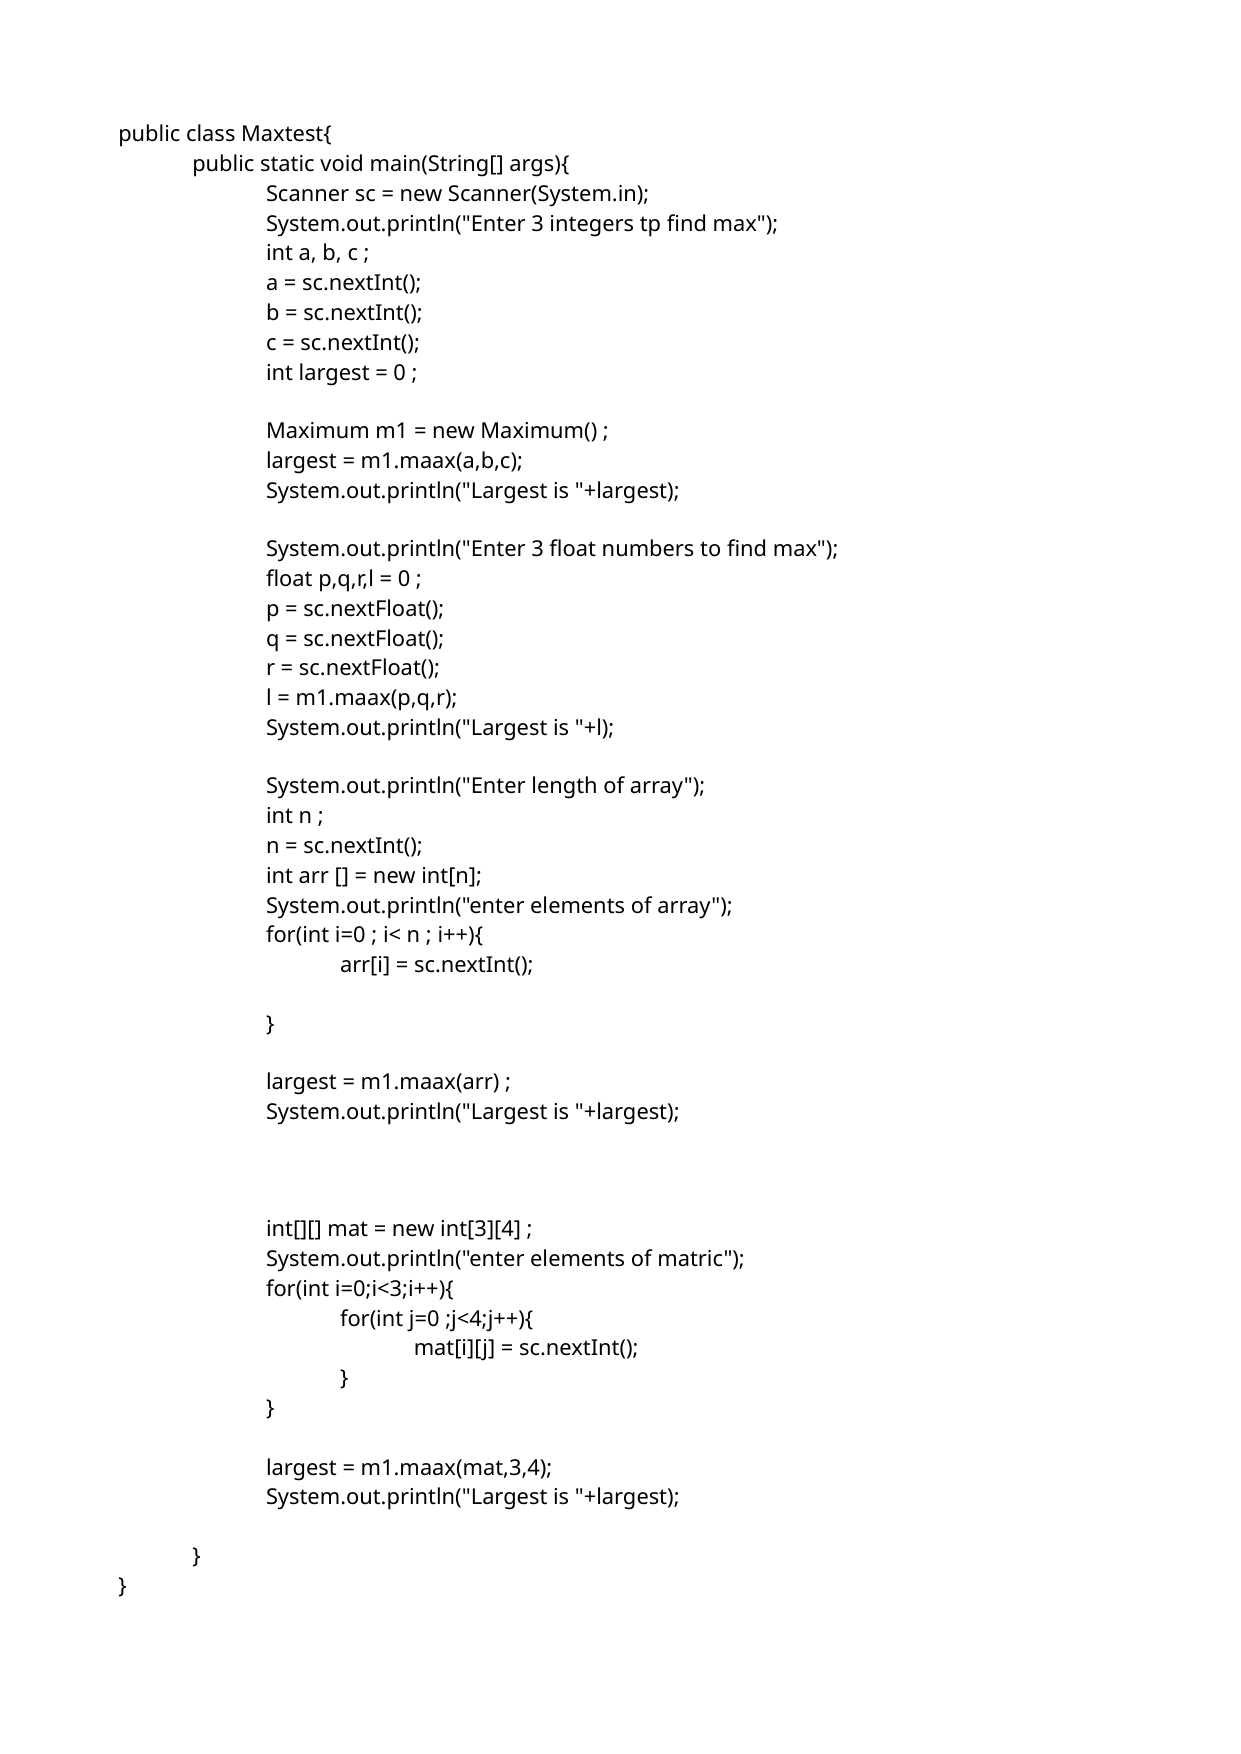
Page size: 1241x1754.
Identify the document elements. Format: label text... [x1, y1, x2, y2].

text public static void main(String[] args){ [118, 148, 1122, 178]
text System.out.println("enter elements of array"); [118, 889, 1122, 919]
text System.out.println("enter elements of matric"); [118, 1243, 1122, 1273]
text System.out.println("Largest is "+largest); [118, 1096, 1122, 1126]
text a = sc.nextInt(); [118, 267, 1122, 297]
text int arr [] = new int[n]; [118, 860, 1122, 889]
text System.out.println("Largest is "+largest); [118, 1481, 1122, 1511]
text } [118, 1008, 1122, 1037]
text public class Maxtest{ [118, 118, 1122, 148]
text for(int j=0 ;j<4;j++){ [118, 1302, 1122, 1332]
text q = sc.nextFloat(); [118, 622, 1122, 652]
text int n ; [118, 800, 1122, 830]
text r = sc.nextFloat(); [118, 652, 1122, 682]
text System.out.println("Enter 3 float numbers to find max"); [118, 533, 1122, 563]
text System.out.println("Enter length of array"); [118, 770, 1122, 800]
text largest = m1.maax(a,b,c); [118, 445, 1122, 474]
text b = sc.nextInt(); [118, 297, 1122, 327]
text largest = m1.maax(mat,3,4); [118, 1451, 1122, 1481]
text } [118, 1392, 1122, 1422]
text } [118, 1540, 1122, 1569]
text System.out.println("Enter 3 integers tp find max"); [118, 207, 1122, 237]
text mat[i][j] = sc.nextInt(); [118, 1332, 1122, 1362]
text n = sc.nextInt(); [118, 830, 1122, 860]
text largest = m1.maax(arr) ; [118, 1066, 1122, 1096]
text System.out.println("Largest is "+largest); [118, 474, 1122, 504]
text Scanner sc = new Scanner(System.in); [118, 178, 1122, 207]
text arr[i] = sc.nextInt(); [118, 949, 1122, 979]
text System.out.println("Largest is "+l); [118, 712, 1122, 742]
text } [118, 1569, 1122, 1599]
text for(int i=0;i<3;i++){ [118, 1273, 1122, 1302]
text p = sc.nextFloat(); [118, 593, 1122, 622]
text c = sc.nextInt(); [118, 327, 1122, 356]
text l = m1.maax(p,q,r); [118, 682, 1122, 712]
text Maximum m1 = new Maximum() ; [118, 415, 1122, 445]
text } [118, 1362, 1122, 1392]
text int a, b, c ; [118, 237, 1122, 267]
text float p,q,r,l = 0 ; [118, 563, 1122, 593]
text int largest = 0 ; [118, 356, 1122, 386]
text int[][] mat = new int[3][4] ; [118, 1213, 1122, 1243]
text for(int i=0 ; i< n ; i++){ [118, 919, 1122, 949]
